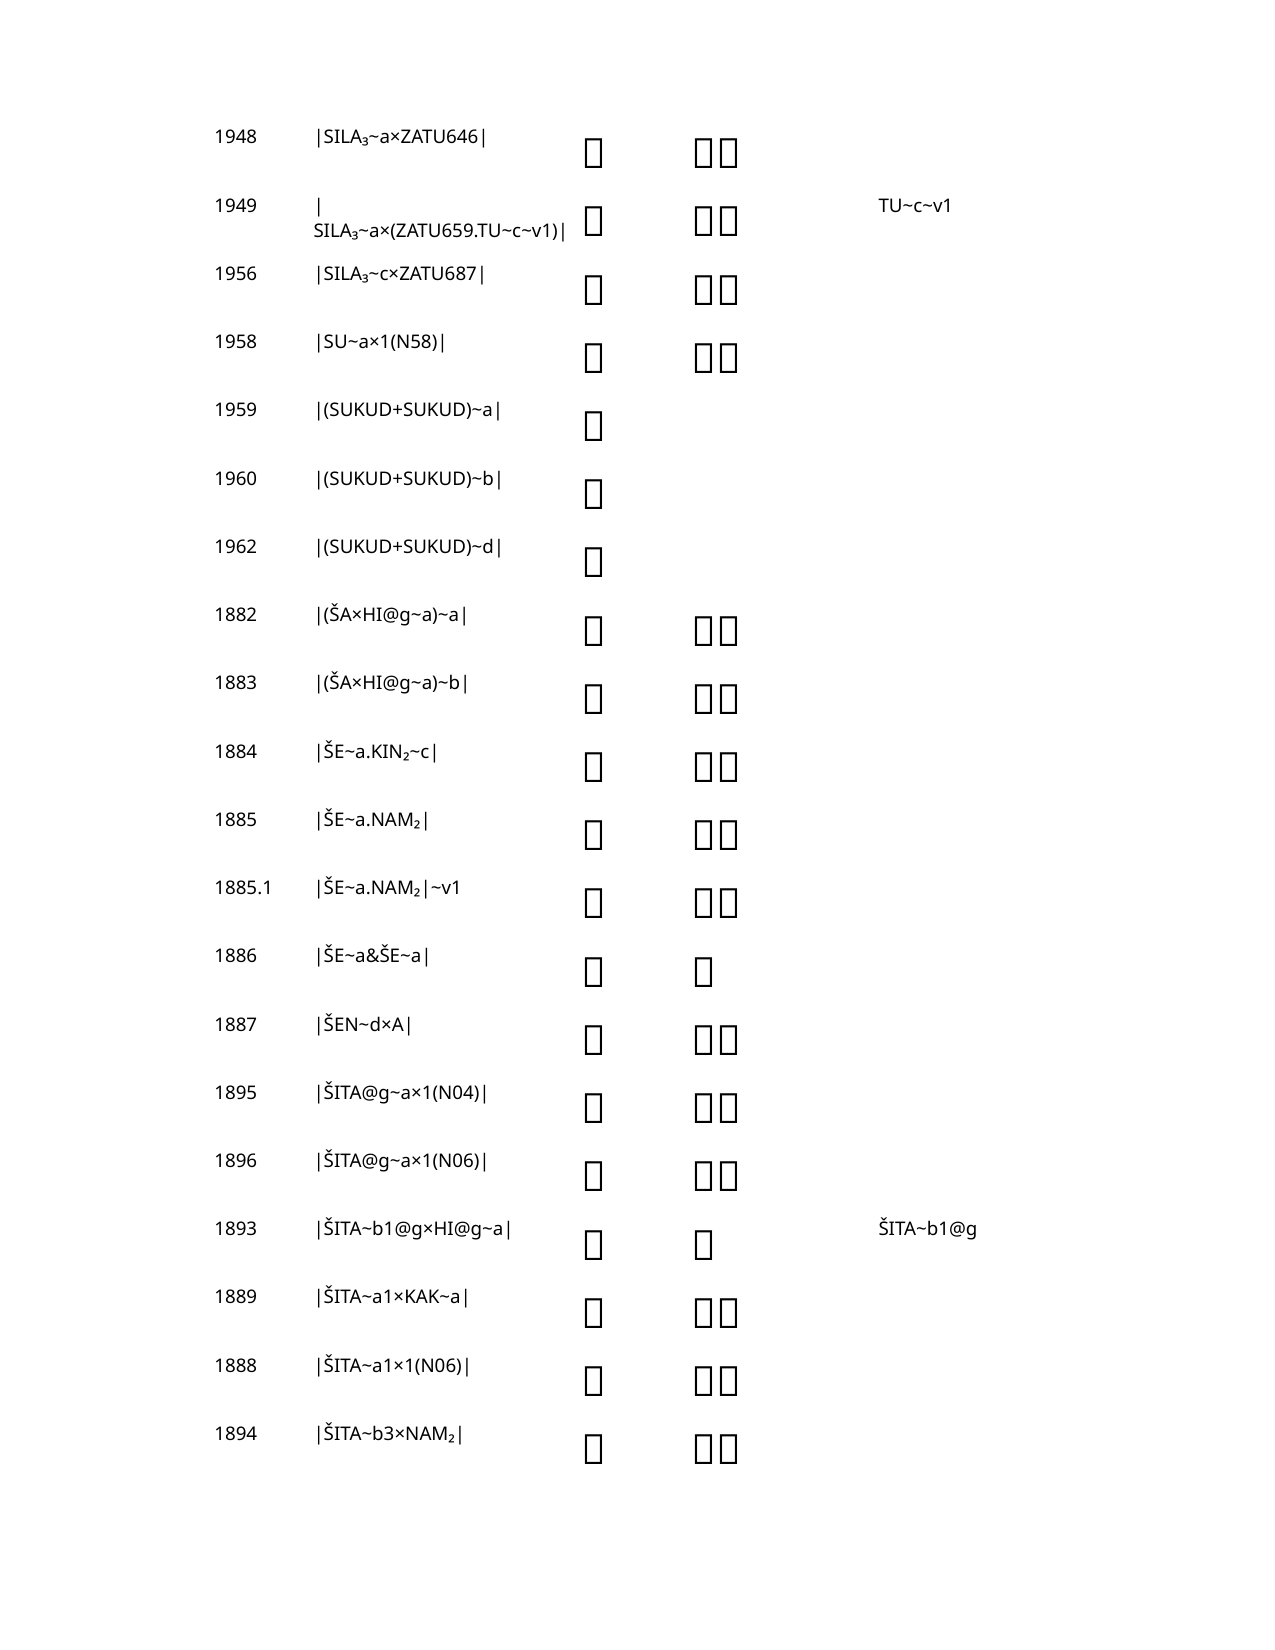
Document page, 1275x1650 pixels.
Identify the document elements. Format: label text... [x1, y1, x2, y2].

table_cell |(ŠA×HI@g~a)~a| [308, 596, 576, 664]
table_cell |ŠEN~d×A| [308, 1005, 576, 1073]
table_cell |(SUKUD+SUKUD)~b| [308, 459, 576, 527]
table_cell [873, 664, 1067, 732]
table_cell |(ŠA×HI@g~a)~b| [308, 664, 576, 732]
table_cell 𒸺 [576, 459, 686, 527]
table_cell |ŠE~a.NAM₂| [308, 800, 576, 869]
table_cell 1887 [209, 1005, 308, 1073]
table_cell 1948 [209, 118, 308, 186]
table_cell 𒧖𒥍 [686, 869, 872, 937]
table_cell 𒦽𒡖 [686, 596, 872, 664]
table_cell 𒷩 [576, 596, 686, 664]
table_cell [873, 732, 1067, 800]
table_cell 𒷱 [576, 1278, 686, 1346]
table_cell 1882 [209, 596, 308, 664]
table_cell |ŠITA~a1×KAK~a| [308, 1278, 576, 1346]
table_cell 1885.1 [209, 869, 308, 937]
table_cell 𒸹 [576, 391, 686, 459]
table_cell [686, 528, 872, 596]
table_cell 1883 [209, 664, 308, 732]
table_cell 𒧺𒖈 [686, 1346, 872, 1414]
table_cell [873, 869, 1067, 937]
table_cell 𒧦𒛧 [686, 1005, 872, 1073]
table_cell |SILA₃~a×(ZATU659.TU~c~v1)| [308, 186, 576, 254]
table_cell 1962 [209, 528, 308, 596]
table_cell 𒨱𒬱 [686, 186, 872, 254]
table_cell [686, 459, 872, 527]
table_cell 𒸯 [576, 186, 686, 254]
table_cell [873, 391, 1067, 459]
table_cell |ŠE~a.KIN₂~c| [308, 732, 576, 800]
table_cell [873, 1005, 1067, 1073]
table_cell 𒷯 [576, 1005, 686, 1073]
table_cell 𒨳𒭚 [686, 255, 872, 323]
table_cell [873, 937, 1067, 1005]
table_cell 1889 [209, 1278, 308, 1346]
table_cell 1893 [209, 1210, 308, 1278]
table_cell 𒸸 [576, 323, 686, 391]
table_cell |SU~a×1(N58)| [308, 323, 576, 391]
table_cell [873, 118, 1067, 186]
table_cell 𒷰 [576, 1346, 686, 1414]
table_cell 𒷷 [576, 1073, 686, 1142]
table_cell [873, 1278, 1067, 1346]
table_cell 𒷶 [576, 1415, 686, 1483]
table_cell 𒷸 [576, 1142, 686, 1210]
table_cell |(SUKUD+SUKUD)~d| [308, 528, 576, 596]
table_cell 1885 [209, 800, 308, 869]
table_cell 𒷭 [576, 869, 686, 937]
table_cell ŠITA~b1@g [873, 1210, 1067, 1278]
table_cell 𒷫 [576, 732, 686, 800]
table_cell [873, 1142, 1067, 1210]
table_cell |SILA₃~c×ZATU687| [308, 255, 576, 323]
table_cell 𒨱𒬦 [686, 118, 872, 186]
table_cell [873, 459, 1067, 527]
table_cell [873, 1346, 1067, 1414]
table_cell 𒧖 [686, 937, 872, 1005]
table_cell 1956 [209, 255, 308, 323]
table_cell 𒧖𒢪 [686, 732, 872, 800]
table_cell [873, 1073, 1067, 1142]
table_cell 𒡖 [686, 1210, 872, 1278]
table_cell 𒦽𒡖 [686, 664, 872, 732]
table_cell |(SUKUD+SUKUD)~a| [308, 391, 576, 459]
table_cell |ŠITA~a1×1(N06)| [308, 1346, 576, 1414]
table_cell |ŠITA@g~a×1(N04)| [308, 1073, 576, 1142]
table_cell |ŠITA~b1@g×HI@g~a| [308, 1210, 576, 1278]
table_cell [686, 391, 872, 459]
table_cell |ŠE~a&ŠE~a| [308, 937, 576, 1005]
table_cell [873, 323, 1067, 391]
table_cell [873, 1415, 1067, 1483]
table_cell 1888 [209, 1346, 308, 1414]
table_cell 𒧺𒢆 [686, 1278, 872, 1346]
table_cell [873, 800, 1067, 869]
table_cell 1960 [209, 459, 308, 527]
table_cell |ŠE~a.NAM₂|~v1 [308, 869, 576, 937]
table_cell 1958 [209, 323, 308, 391]
table_cell 𒨁𒖈 [686, 1142, 872, 1210]
table_cell |SILA₃~a×ZATU646| [308, 118, 576, 186]
table_cell 𒨼𒗛 [686, 323, 872, 391]
table_cell 𒸮 [576, 118, 686, 186]
table_cell 1894 [209, 1415, 308, 1483]
table_cell 𒸼 [576, 528, 686, 596]
table_cell 1895 [209, 1073, 308, 1142]
table_cell 𒧖𒥍 [686, 800, 872, 869]
table_cell 𒧿𒥍 [686, 1415, 872, 1483]
table_cell |ŠITA@g~a×1(N06)| [308, 1142, 576, 1210]
table_cell 1959 [209, 391, 308, 459]
table_cell 1949 [209, 186, 308, 254]
table_cell 𒷪 [576, 664, 686, 732]
table_cell [873, 528, 1067, 596]
table_cell 𒷵 [576, 1210, 686, 1278]
table_cell 𒸶 [576, 255, 686, 323]
table_cell TU~c~v1 [873, 186, 1067, 254]
table_cell |ŠITA~b3×NAM₂| [308, 1415, 576, 1483]
table_cell [873, 255, 1067, 323]
table_cell [873, 596, 1067, 664]
table_cell 1884 [209, 732, 308, 800]
table_cell 𒷬 [576, 800, 686, 869]
table_cell 𒷮 [576, 937, 686, 1005]
table_cell 1886 [209, 937, 308, 1005]
table_cell 1896 [209, 1142, 308, 1210]
table_cell 𒨁𒖅 [686, 1073, 872, 1142]
